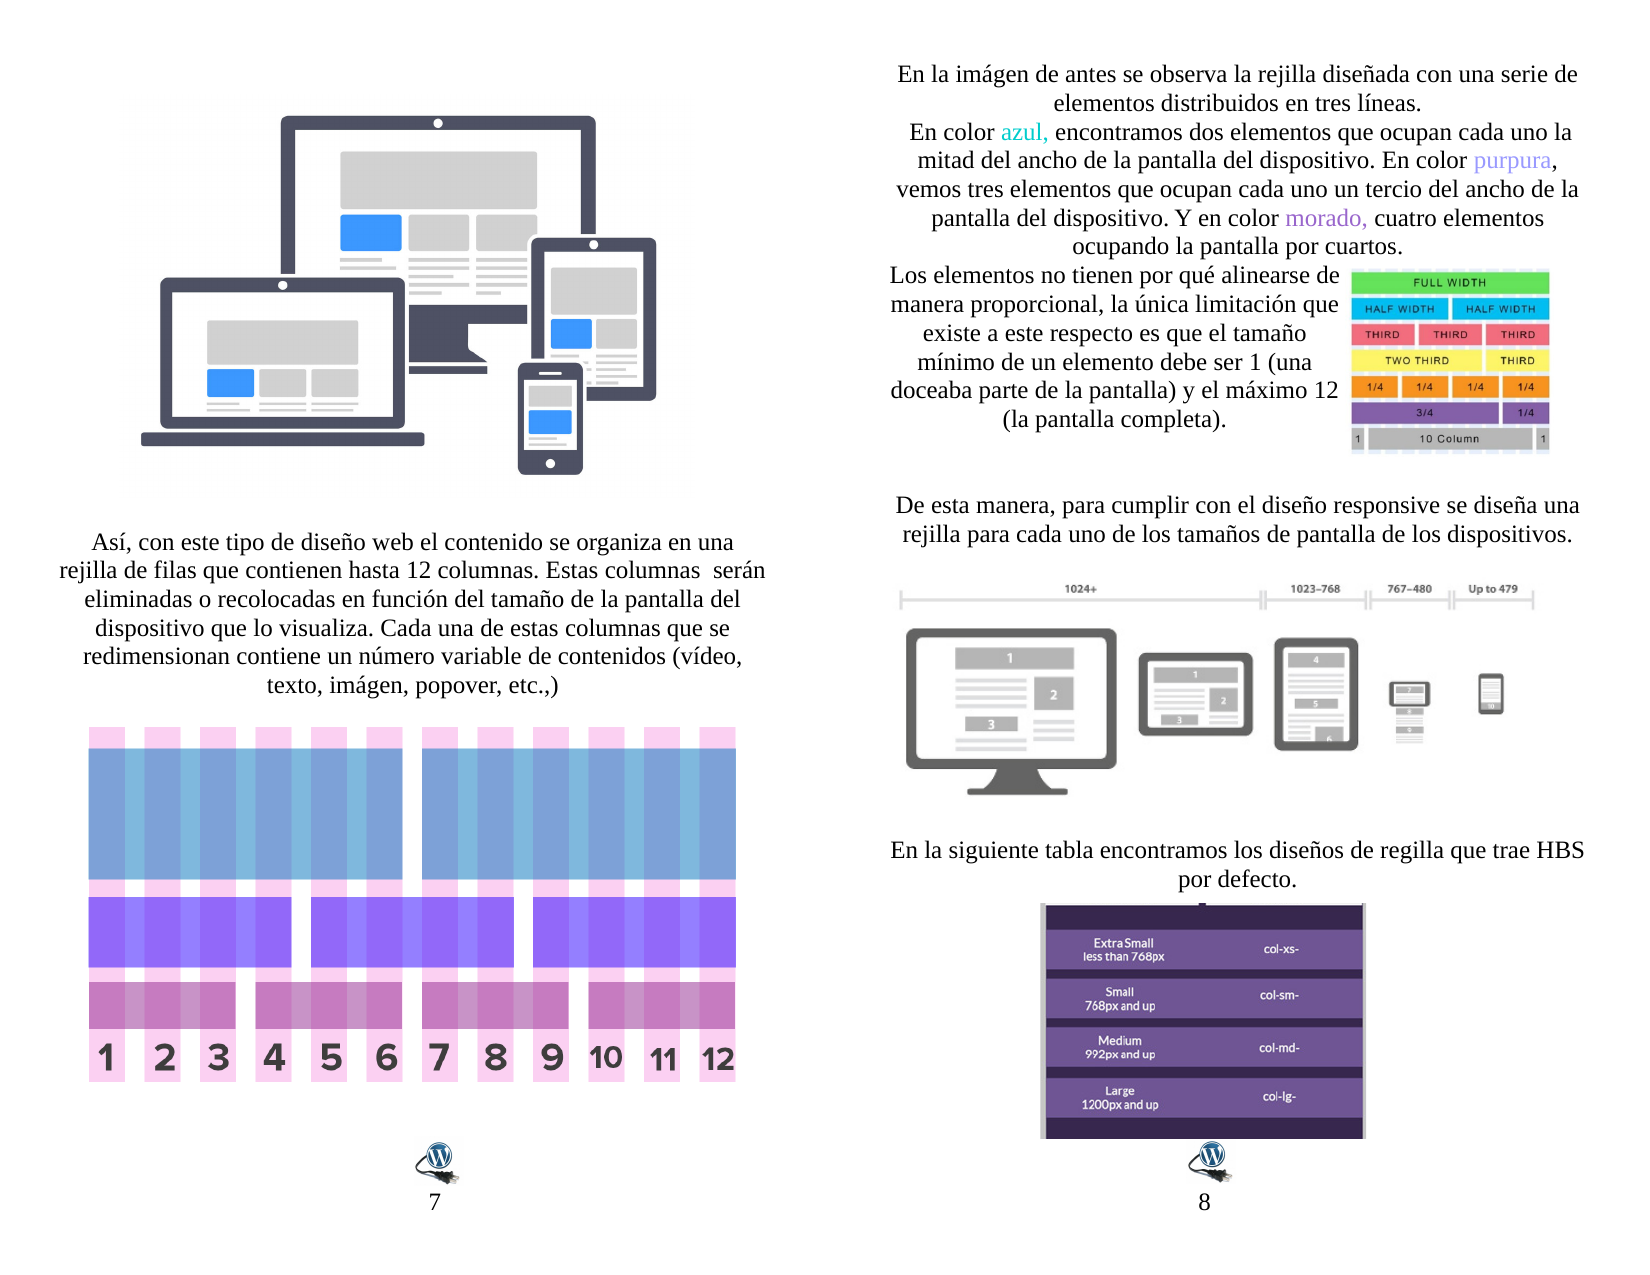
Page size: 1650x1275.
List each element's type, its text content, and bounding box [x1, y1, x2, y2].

picture [118, 94, 695, 498]
text En la siguiente tabla encontramos los diseños de regilla que trae HBS por defecto. [884, 836, 1591, 893]
text Así, con este tipo de diseño web el contenido se organiza en una rejilla de filas que contienen hasta 12 columnas. Estas columnas serán eliminadas o recolocadas en función del tamaño de la pantalla del dispositivo que lo visualiza. Cada una de estas columnas que se redimensionan contiene un número variable de contenidos (vídeo, texto, imágen, popover, etc.,) [59, 527, 766, 699]
text En color azul, encontramos dos elementos que ocupan cada uno la mitad del ancho de la pantalla del dispositivo. En color purpura, vemos tres elementos que ocupan cada uno un tercio del ancho de la pantalla del dispositivo. Y en color morado, cuatro elementos ocupando la pantalla por cuartos. [884, 117, 1591, 260]
picture [78, 727, 747, 1082]
text En la imágen de antes se observa la rejilla diseñada con una serie de elementos distribuidos en tres líneas. [884, 59, 1591, 117]
picture [884, 566, 1552, 807]
picture [1345, 263, 1554, 457]
text De esta manera, para cumplir con el diseño responsive se diseña una rejilla para cada uno de los tamaños de pantalla de los dispositivos. [884, 490, 1591, 548]
text Los elementos no tienen por qué alinearse de manera proporcional, la única limitación que existe a este respecto es que el tamaño mínimo de un elemento debe ser 1 (una doceaba parte de la pantalla) y el máximo 12 (la pantalla completa). [884, 260, 1591, 433]
picture [1040, 903, 1367, 1184]
picture [413, 1136, 464, 1186]
